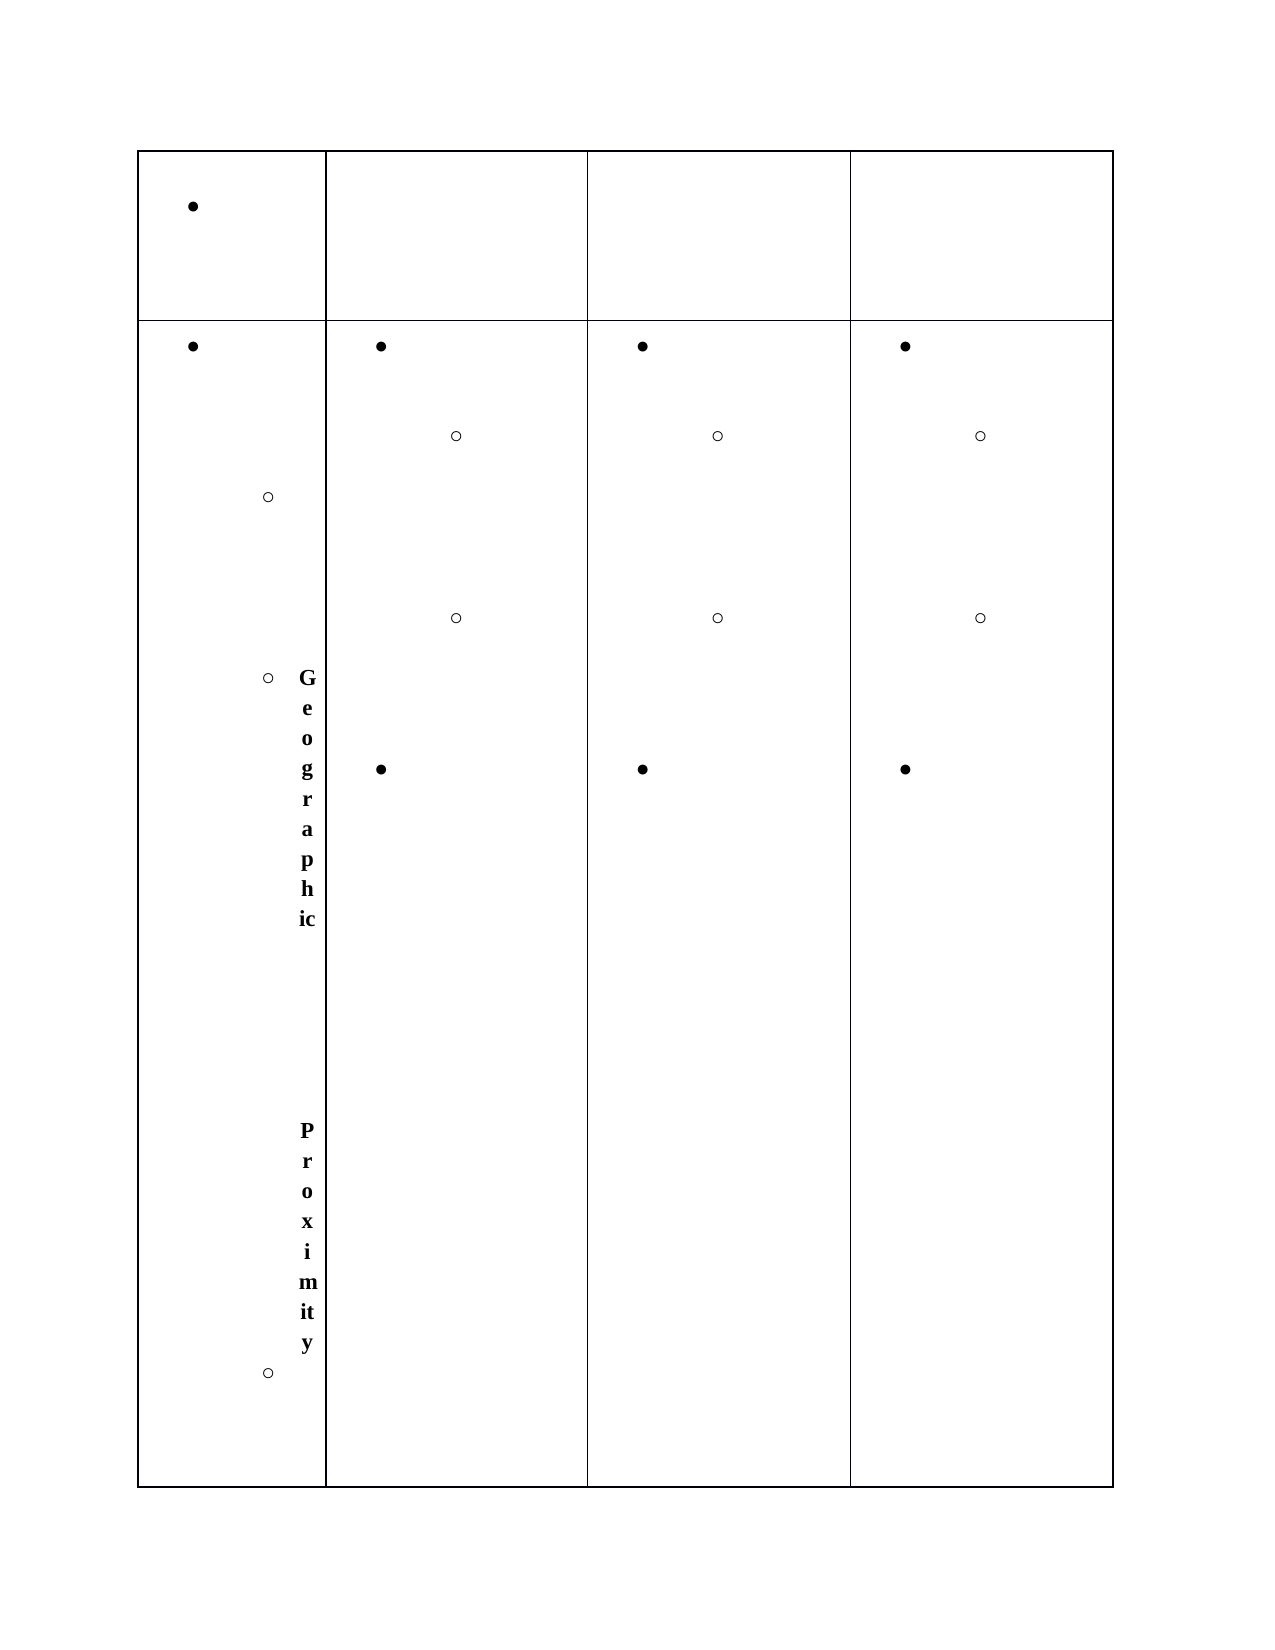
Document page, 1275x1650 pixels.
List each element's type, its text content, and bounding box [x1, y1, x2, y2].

table_cell [588, 321, 850, 1486]
table_cell Geographic Proximity [139, 321, 325, 1486]
table_cell [327, 321, 587, 1486]
table_cell [851, 152, 1112, 319]
table_cell Ease of Entry [139, 152, 325, 319]
table_cell [851, 321, 1112, 1486]
table_cell [327, 152, 587, 319]
table_cell [588, 152, 850, 319]
